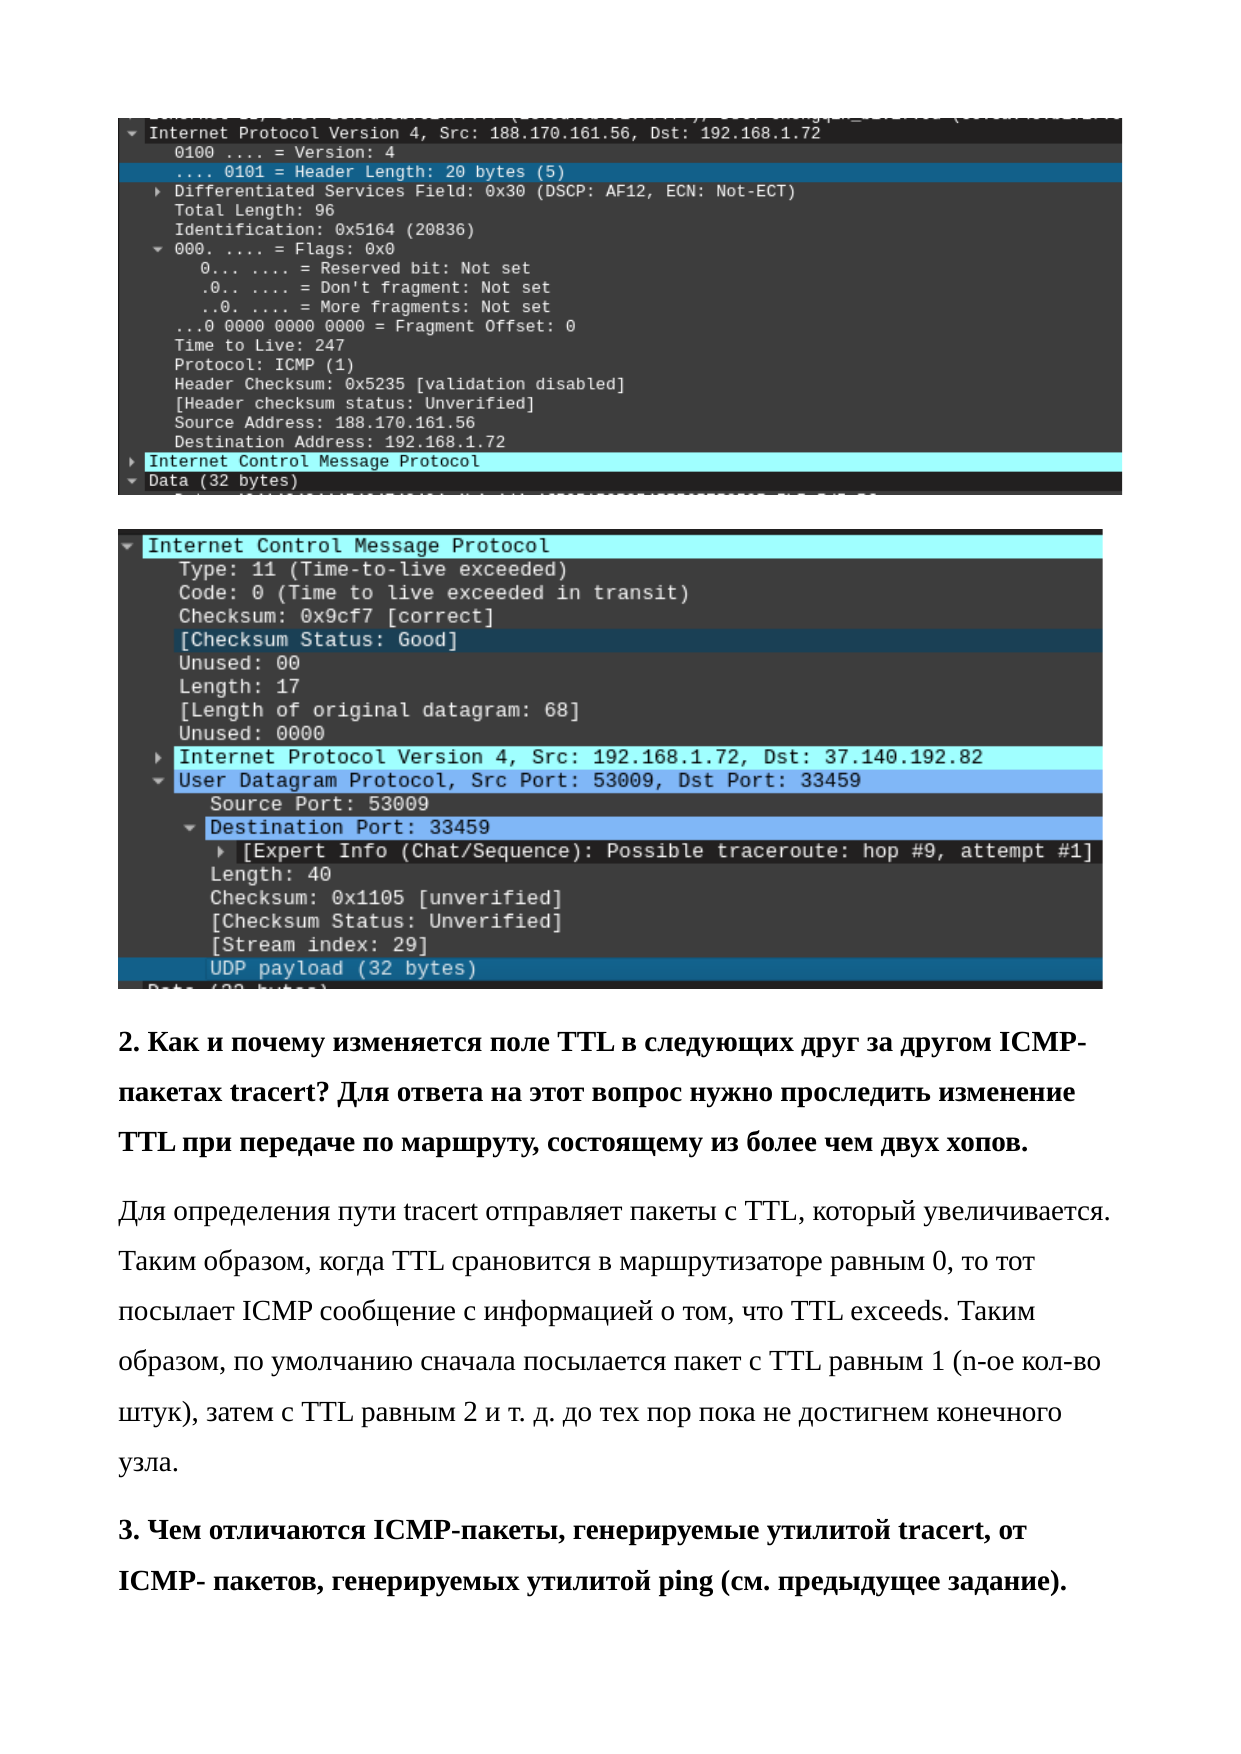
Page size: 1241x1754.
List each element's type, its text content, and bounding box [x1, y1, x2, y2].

text 2. Как и почему изменяется поле TTL в следующих друг за другом ICMP- пакетах tracert? Для ответа на этот вопрос нужно проследить изменение TTL при передаче по маршруту, состоящему из более чем двух хопов. [118, 1024, 1122, 1158]
picture [118, 118, 1123, 495]
picture [118, 529, 1103, 989]
text 3. Чем отличаются ICMP-пакеты, генерируемые утилитой tracert, от ICMP- пакетов, генерируемых утилитой ping (см. предыдущее задание). [118, 1512, 1122, 1596]
text Для определения пути tracert отправляет пакеты с TTL, который увеличивается. Таким образом, когда TTL срановится в маршрутизаторе равным 0, то тот посылает ICMP сообщение с информацией о том, что TTL exceeds. Таким образом, по умолчанию сначала посылается пакет с TTL равным 1 (n-ое кол-во штук), затем с TTL равным 2 и т. д. до тех пор пока не достигнем конечного узла. [118, 1193, 1122, 1478]
